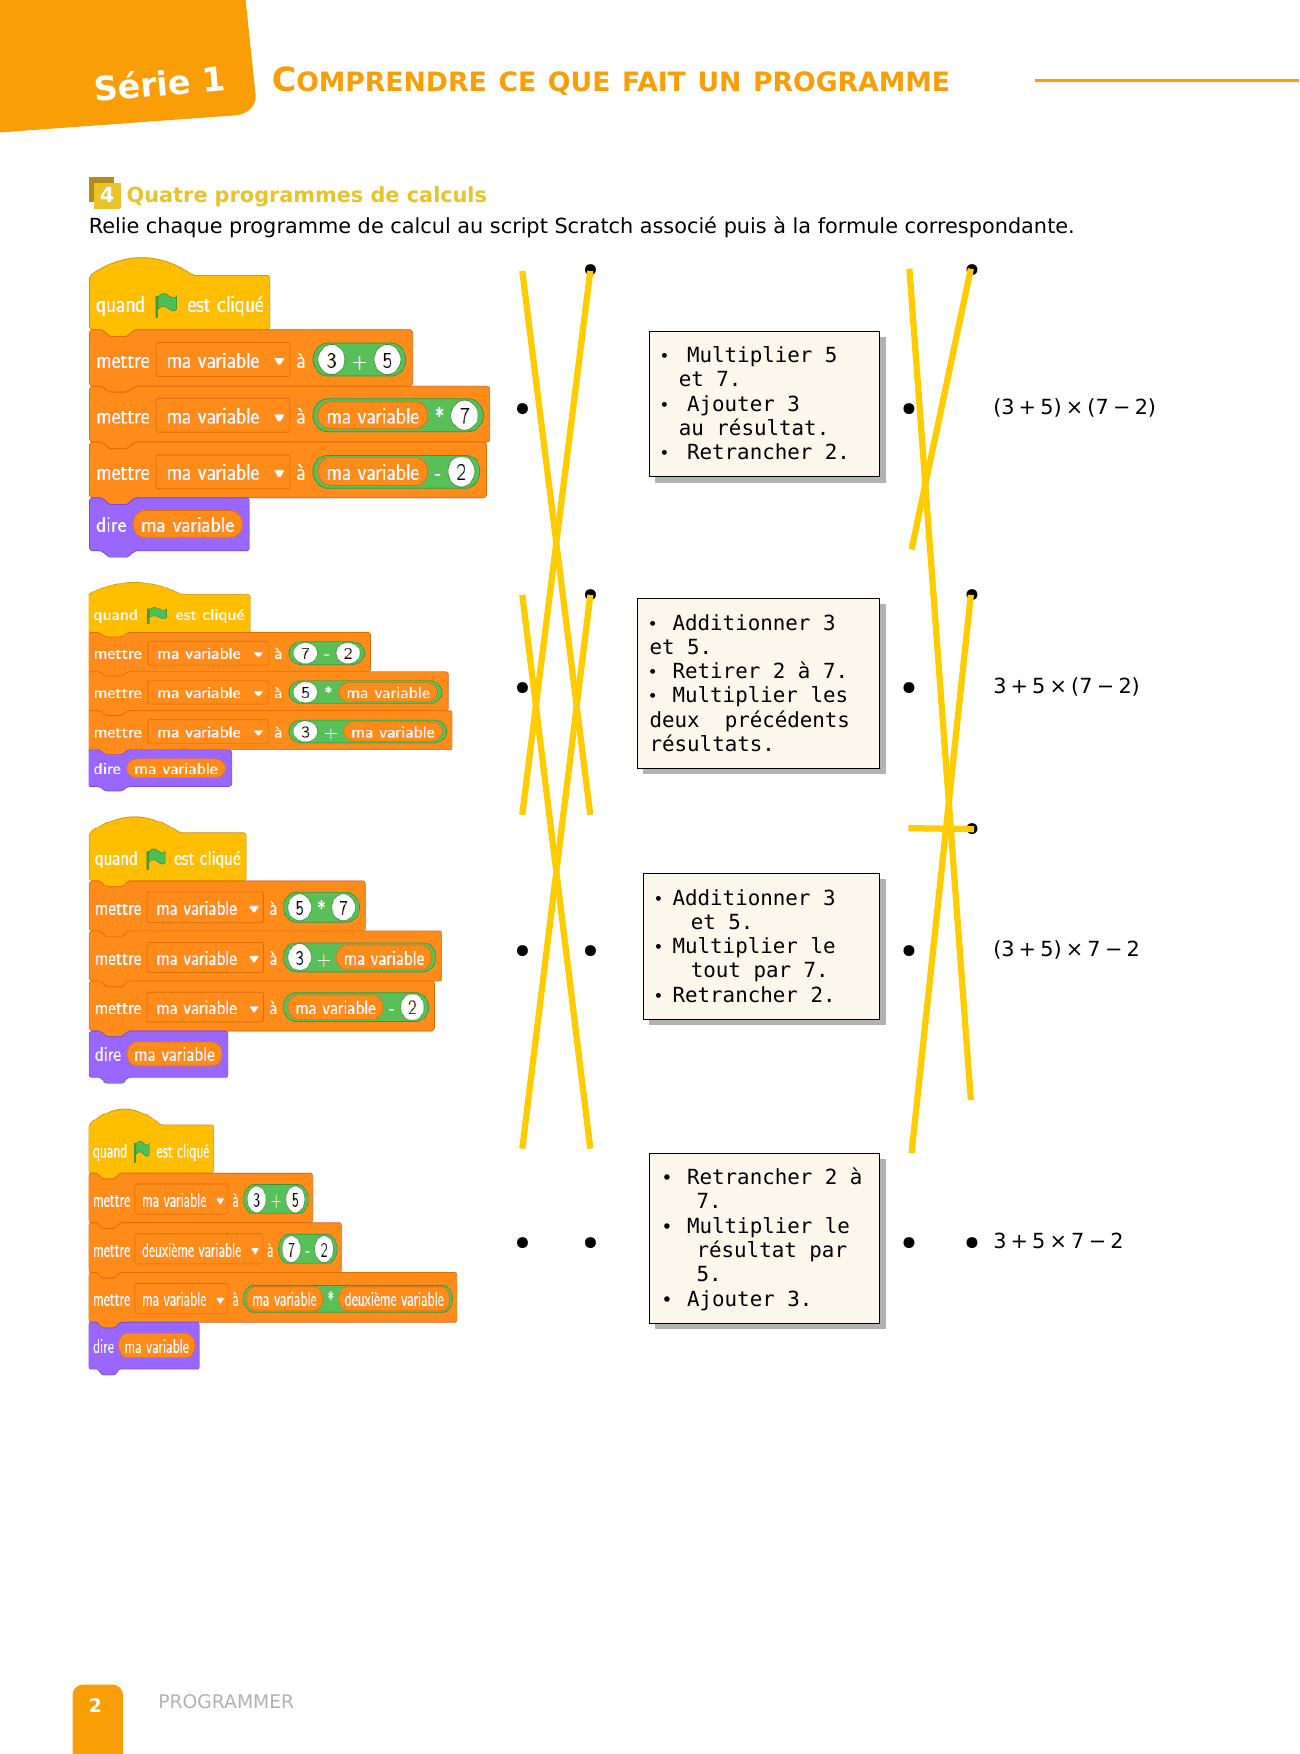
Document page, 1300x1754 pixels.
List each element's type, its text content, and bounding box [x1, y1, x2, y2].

table_cell [932, 631, 945, 803]
table_cell [560, 804, 573, 973]
table_header [932, 244, 962, 432]
table_header [549, 518, 553, 568]
table_cell [953, 804, 962, 825]
table_cell [897, 569, 932, 803]
table_cell [897, 1095, 932, 1387]
table_cell [563, 569, 573, 643]
table_cell [549, 904, 573, 1095]
table_cell Additionner 3 et 5. Multiplier le tout par 7. Retrancher 2. [620, 804, 897, 1095]
table_cell [935, 569, 962, 761]
subtitle Relie chaque programme de calcul au script Scratch associé puis à la formule correspondante. [88, 214, 1205, 238]
table_cell [921, 1000, 932, 1095]
subtitle Quatre programmes de calculs [114, 177, 1211, 208]
table_header [573, 244, 620, 569]
table_cell [962, 569, 993, 803]
table_cell [540, 635, 549, 778]
table_cell [573, 804, 620, 1095]
table_cell [962, 1037, 967, 1095]
table_cell [962, 804, 993, 1095]
table_cell [573, 738, 585, 803]
table_cell [573, 1095, 620, 1387]
table_cell [549, 1095, 573, 1387]
table_cell [528, 739, 544, 803]
picture [88, 256, 490, 558]
table_header [962, 244, 993, 569]
table_cell [953, 718, 962, 803]
picture [88, 581, 453, 792]
table_header (3 + 5) × (7 − 2) [993, 244, 1211, 569]
table_cell (3 + 5) × 7 − 2 [993, 804, 1211, 1095]
table_cell [955, 833, 962, 924]
picture [88, 815, 442, 1084]
table_cell [508, 569, 549, 803]
table_header Multiplier 5 et 7. Ajouter 3 au résultat. Retrancher 2. [620, 244, 897, 569]
table_cell [962, 1095, 993, 1387]
table_cell [549, 847, 553, 897]
table_header [508, 244, 549, 569]
table_cell [89, 804, 507, 1095]
table_cell [932, 804, 945, 825]
table_cell Retrancher 2 à 7. Multiplier le résultat par 5. Ajouter 3. [620, 1095, 897, 1387]
table_cell [552, 804, 561, 840]
table_cell [533, 965, 549, 1095]
table_cell [897, 804, 932, 1095]
table_cell 3 + 5 × 7 − 2 [993, 1095, 1211, 1387]
table_cell [549, 574, 573, 803]
picture [88, 1107, 458, 1376]
table_cell [89, 569, 507, 803]
table_cell [508, 1095, 549, 1387]
table_header [89, 244, 507, 569]
table_cell [932, 832, 942, 921]
table_cell [508, 804, 549, 1095]
table_cell [573, 569, 620, 803]
table_cell [569, 770, 573, 803]
table_cell 3 + 5 × (7 − 2) [993, 569, 1211, 803]
table_cell [573, 1042, 580, 1095]
table_header [897, 244, 932, 569]
table_cell [89, 1095, 507, 1387]
table_cell [932, 848, 962, 1095]
table_header [932, 331, 962, 569]
table_header [560, 443, 573, 569]
table_header [549, 244, 573, 512]
table_cell [932, 1095, 962, 1387]
table_cell Additionner 3 et 5. Retirer 2 à 7. Multiplier les deux précédents résultats. [620, 569, 897, 803]
